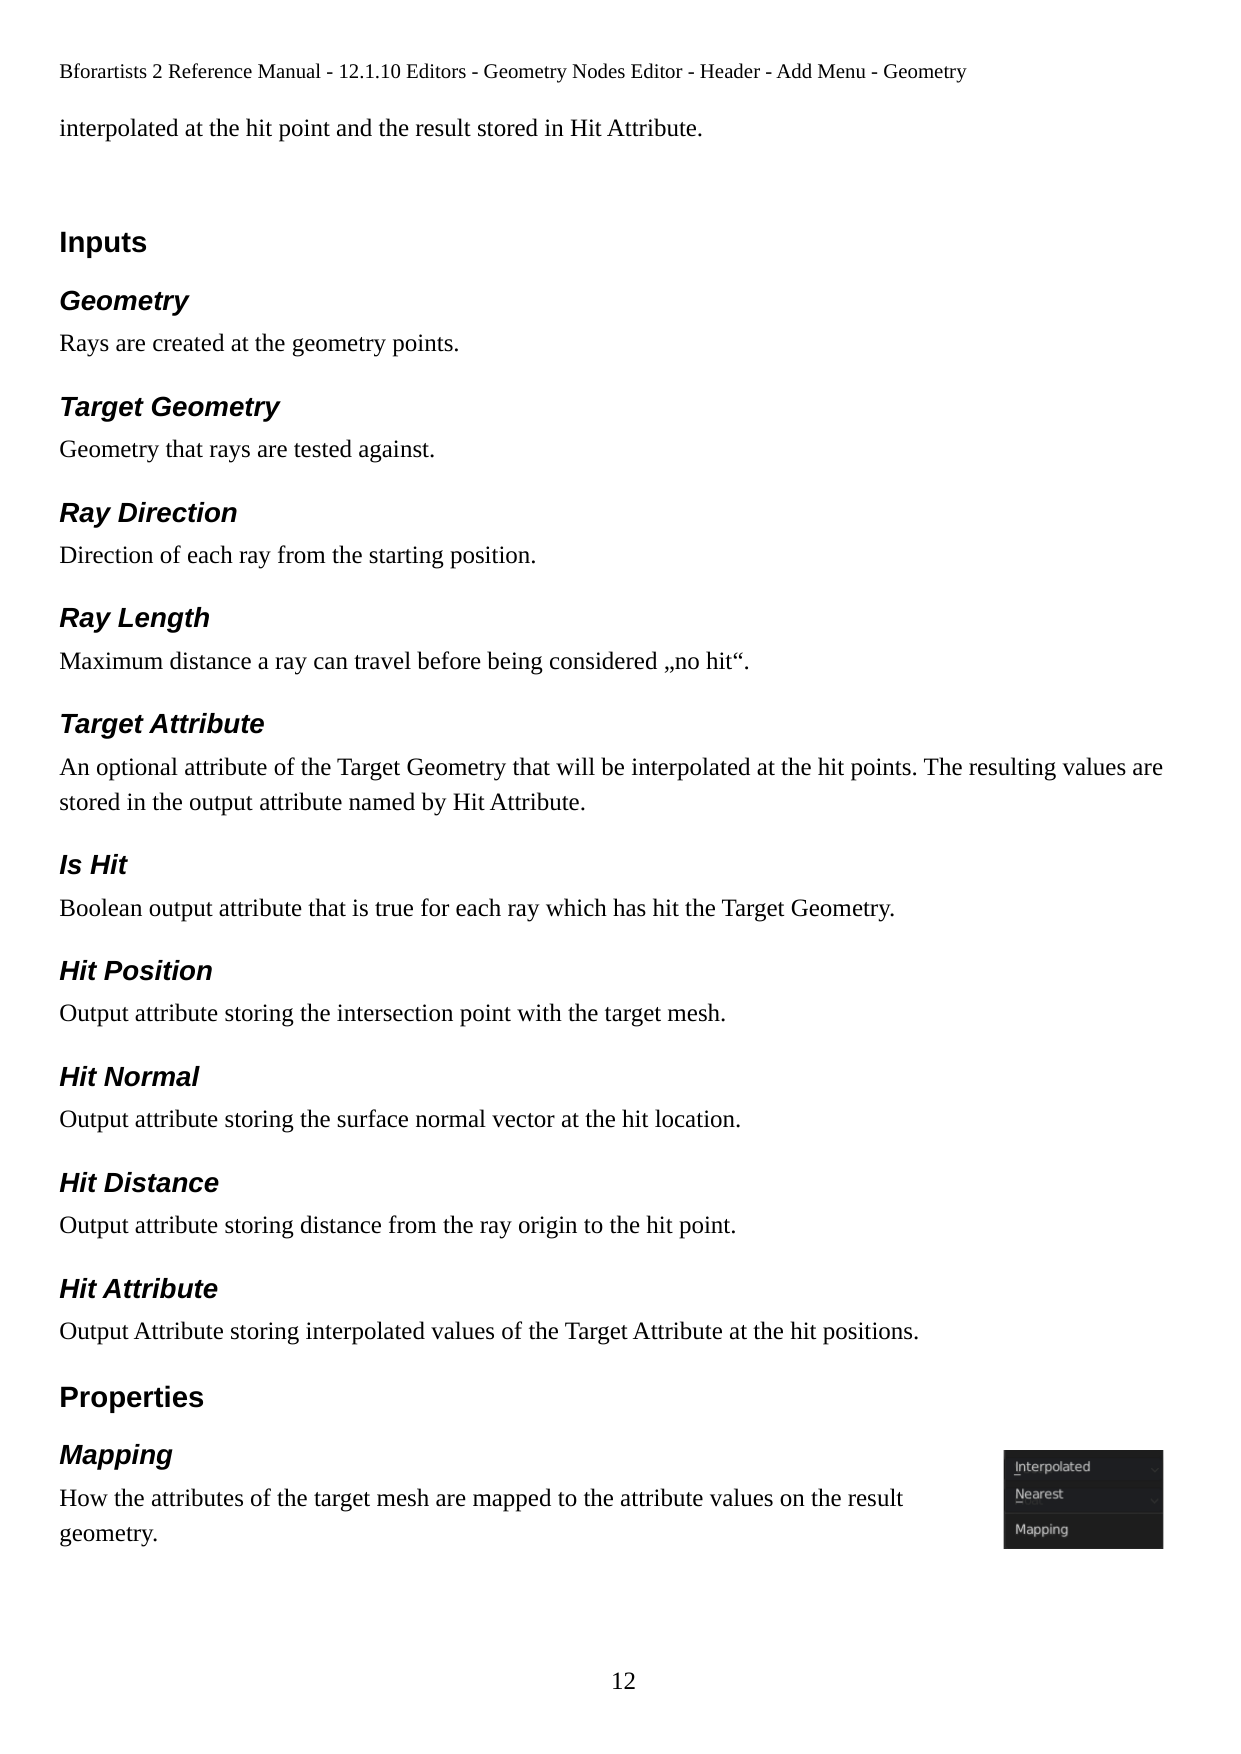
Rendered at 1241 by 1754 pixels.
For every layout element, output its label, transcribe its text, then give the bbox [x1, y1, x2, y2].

text Geometry that rays are tested against. [59, 434, 1181, 463]
text interpolated at the hit point and the result stored in Hit Attribute. [59, 113, 1181, 141]
subtitle Properties [59, 1380, 1181, 1414]
subtitle Geometry [59, 284, 1181, 316]
subtitle Hit Distance [59, 1166, 1181, 1198]
text Output Attribute storing interpolated values of the Target Attribute at the hit positions. [59, 1316, 1181, 1345]
text Rays are created at the geometry points. [59, 328, 1181, 357]
subtitle Hit Normal [59, 1060, 1181, 1092]
text Output attribute storing the surface normal vector at the hit location. [59, 1104, 1181, 1133]
text How the attributes of the target mesh are mapped to the attribute values on the result geometry. [59, 1483, 1003, 1546]
text An optional attribute of the Target Geometry that will be interpolated at the hit points. The resulting values are stored in the output attribute named by Hit Attribute. [59, 752, 1181, 815]
text Maximum distance a ray can travel before being considered „no hit“. [59, 646, 1181, 675]
subtitle Hit Attribute [59, 1272, 1181, 1304]
subtitle Target Geometry [59, 390, 1181, 422]
subtitle Hit Position [59, 954, 1181, 986]
text Output attribute storing the intersection point with the target mesh. [59, 998, 1181, 1027]
picture [1003, 1450, 1164, 1549]
subtitle Mapping [59, 1439, 1181, 1471]
text Direction of each ray from the starting position. [59, 540, 1181, 569]
subtitle Inputs [59, 225, 1181, 259]
text Boolean output attribute that is true for each ray which has hit the Target Geometry. [59, 893, 1181, 921]
subtitle Is Hit [59, 848, 1181, 880]
subtitle Ray Direction [59, 496, 1181, 528]
subtitle Target Attribute [59, 708, 1181, 740]
text Output attribute storing distance from the ray origin to the hit point. [59, 1210, 1181, 1239]
subtitle Ray Length [59, 602, 1181, 634]
